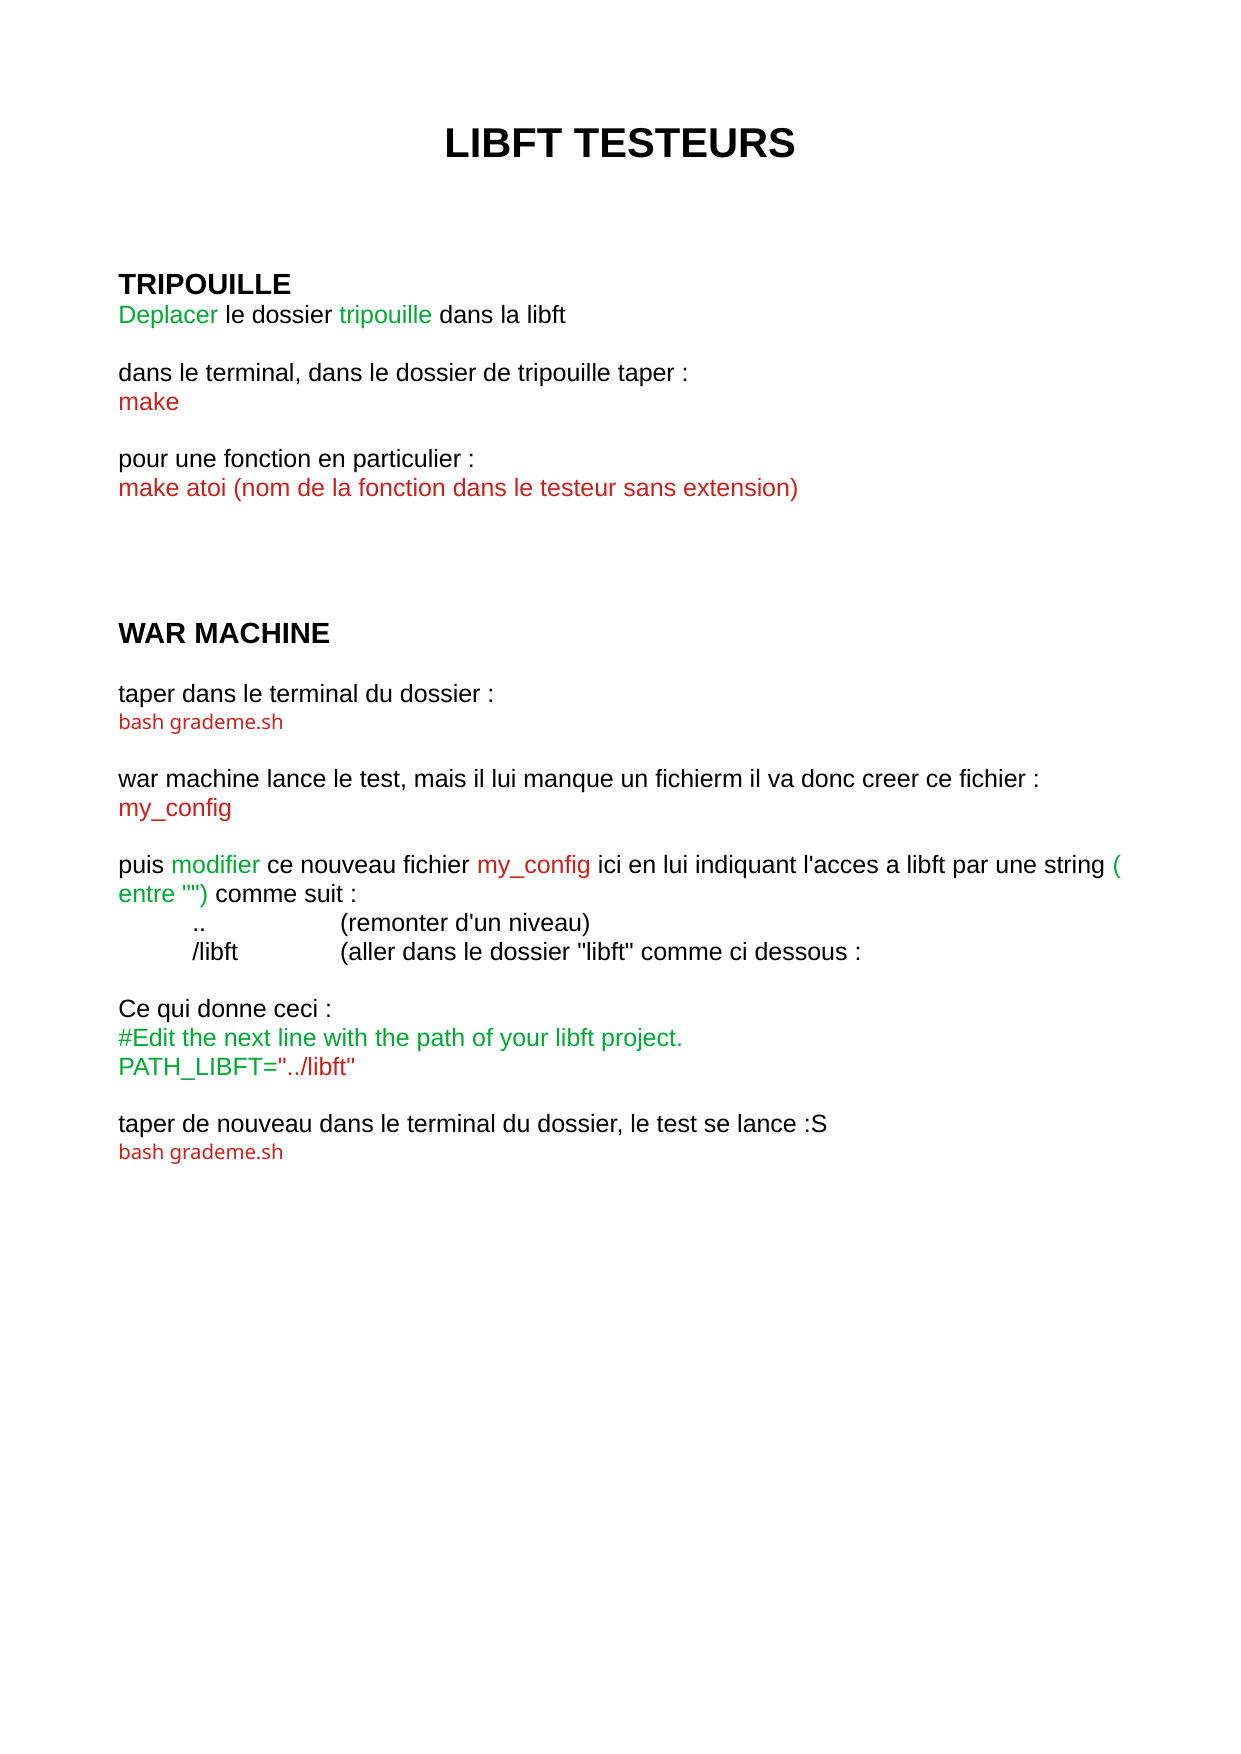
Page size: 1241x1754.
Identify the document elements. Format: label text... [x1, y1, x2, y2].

text bash grademe.sh [118, 707, 1122, 735]
text bash grademe.sh [118, 1138, 1122, 1165]
text make [118, 386, 1122, 415]
text WAR MACHINE [118, 616, 1122, 650]
text war machine lance le test, mais il lui manque un fichierm il va donc creer ce fichier : my_config [118, 764, 1122, 821]
text PATH_LIBFT="../libft" [118, 1051, 1122, 1080]
text /libft (aller dans le dossier "libft" comme ci dessous : [118, 936, 1122, 965]
text dans le terminal, dans le dossier de tripouille taper : [118, 358, 1122, 386]
text make atoi (nom de la fonction dans le testeur sans extension) [118, 473, 1122, 501]
text Ce qui donne ceci : [118, 994, 1122, 1023]
text .. (remonter d'un niveau) [118, 908, 1122, 936]
text taper dans le terminal du dossier : [118, 679, 1122, 707]
text pour une fonction en particulier : [118, 444, 1122, 473]
text taper de nouveau dans le terminal du dossier, le test se lance :S [118, 1109, 1122, 1138]
text Deplacer le dossier tripouille dans la libft [118, 300, 1122, 329]
text TRIPOUILLE [118, 267, 1122, 300]
text puis modifier ce nouveau fichier my_config ici en lui indiquant l'acces a libft par une string ( entre "") comme suit : [118, 850, 1122, 908]
text #Edit the next line with the path of your libft project. [118, 1023, 1122, 1051]
text LIBFT TESTEURS [118, 118, 1122, 166]
